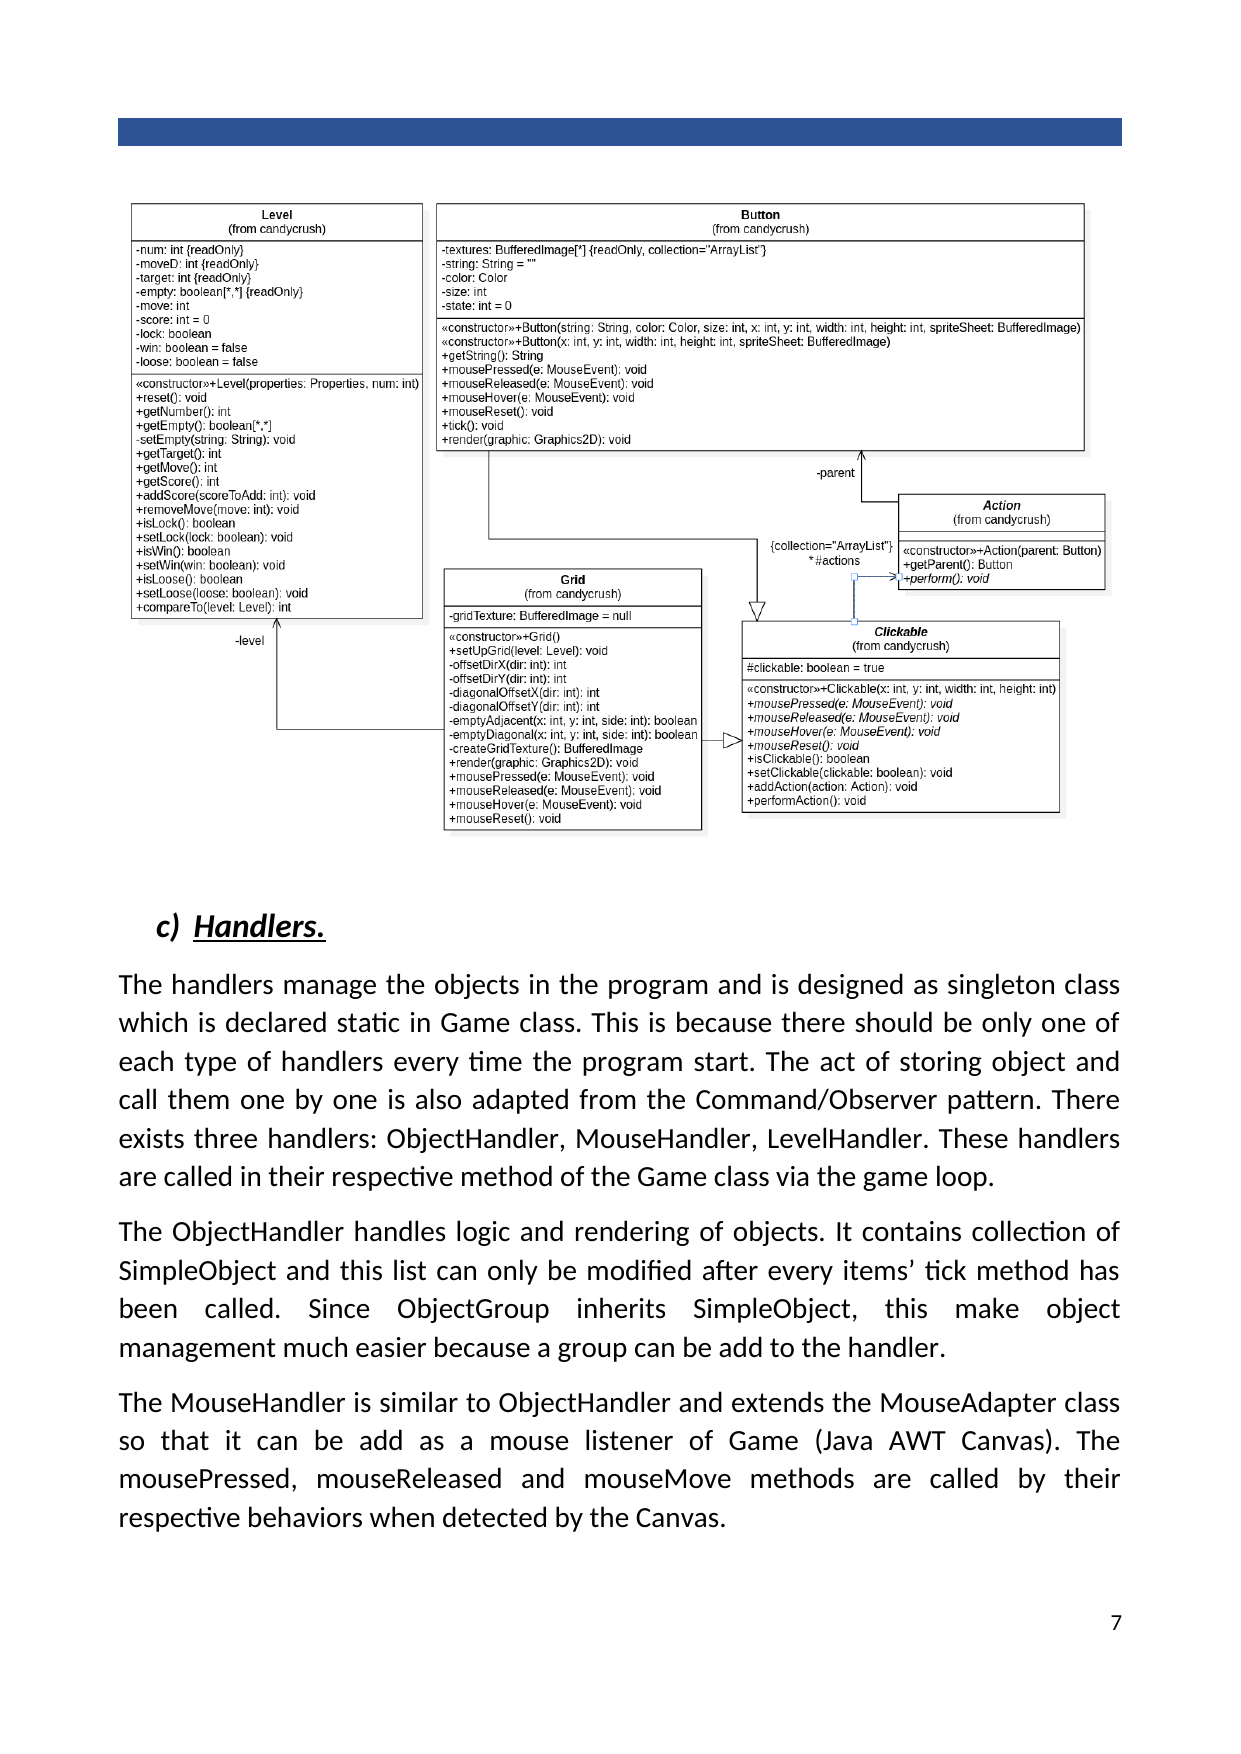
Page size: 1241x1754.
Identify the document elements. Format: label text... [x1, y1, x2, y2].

list Handlers. [156, 905, 1122, 946]
text The ObjectHandler handles logic and rendering of objects. It contains collection of SimpleObject and this list can only be modified after every items’ tick method has been called. Since ObjectGroup inherits SimpleObject, this make object management much easier because a group can be add to the handler. [118, 1213, 1122, 1364]
text The handlers manage the objects in the program and is designed as singleton class which is declared static in Game class. This is because there should be only one of each type of handlers every time the program start. The act of storing object and call them one by one is also adapted from the Command/Observer pattern. There exists three handlers: ObjectHandler, MouseHandler, LevelHandler. These handlers are called in their respective method of the Game class via the game loop. [118, 966, 1122, 1194]
text The MouseHandler is similar to ObjectHandler and extends the MouseAdapter class so that it can be add as a mouse listener of Game (Java AWT Canvas). The mousePressed, mouseReleased and mouseMove methods are called by their respective behaviors when detected by the Canvas. [118, 1384, 1122, 1535]
picture [118, 194, 1122, 848]
